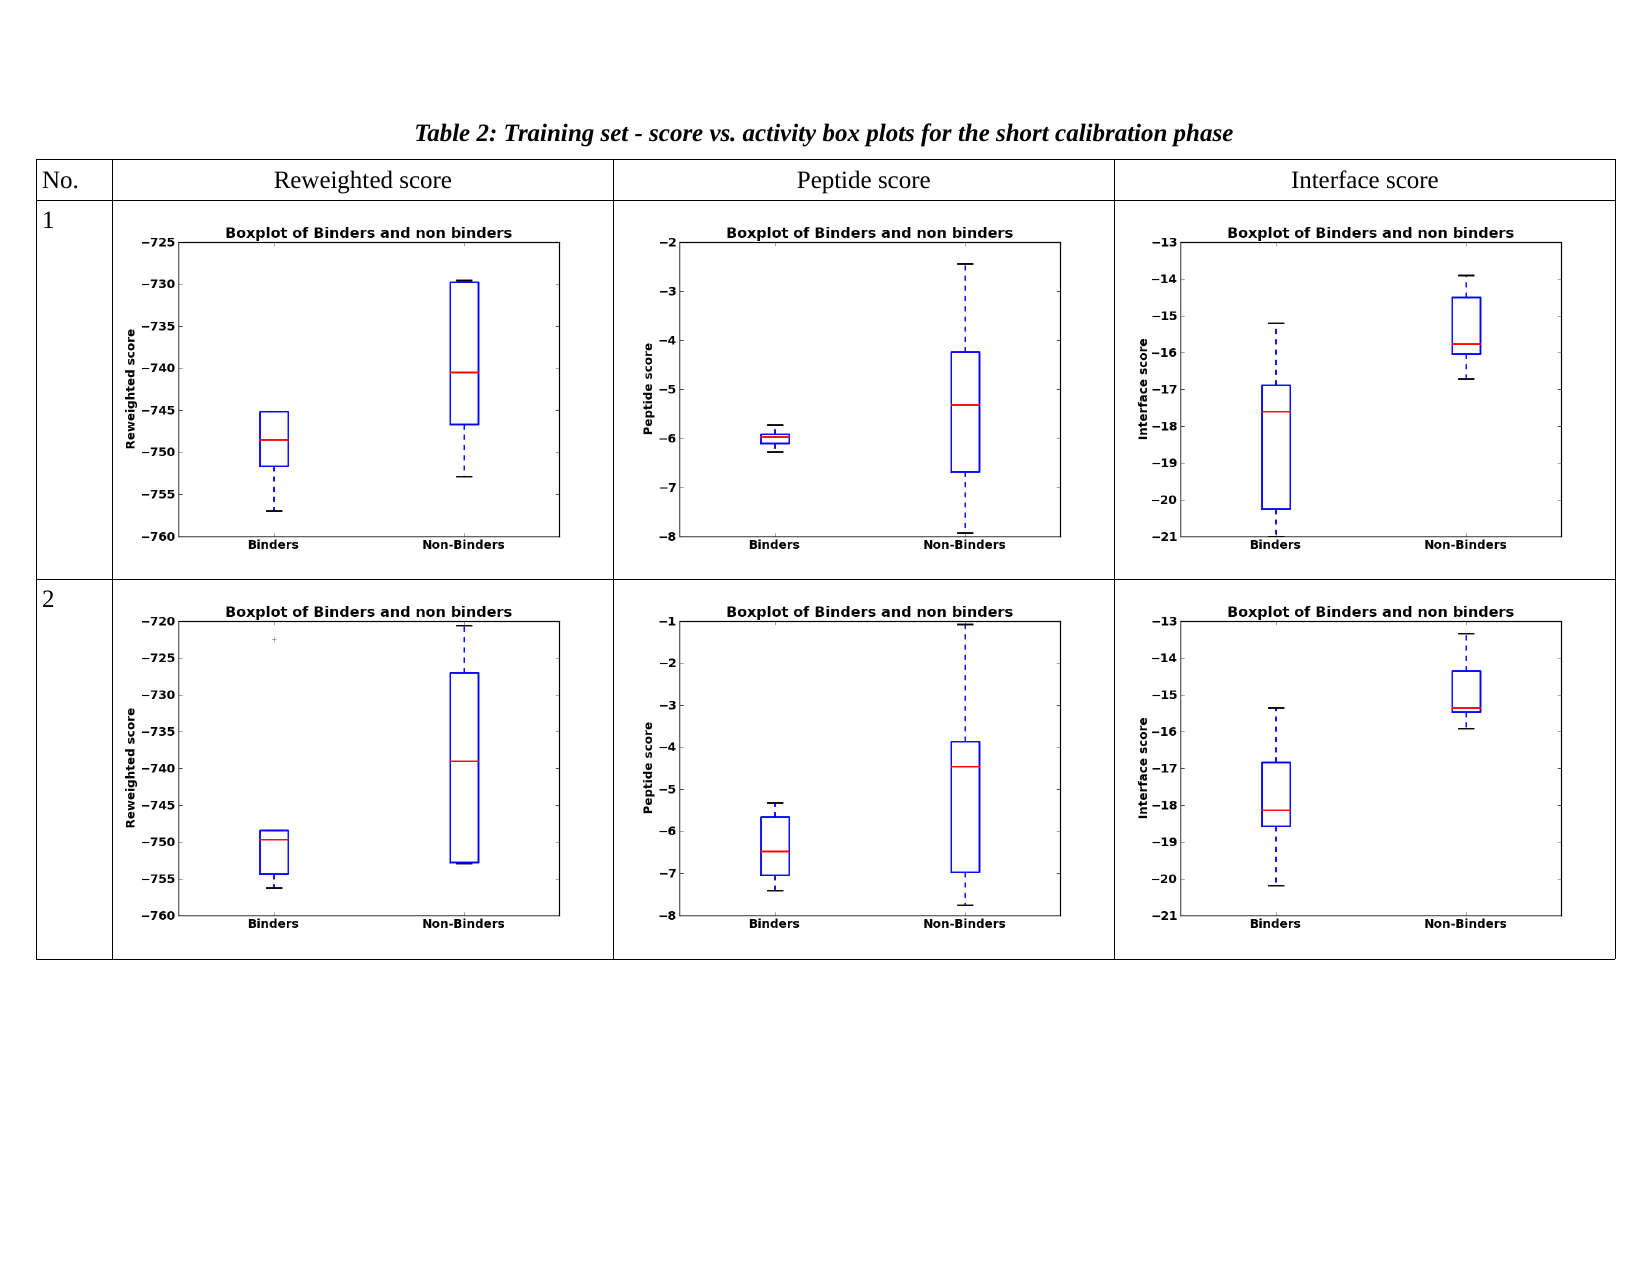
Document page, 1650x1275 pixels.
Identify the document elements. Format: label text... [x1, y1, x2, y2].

table_cell [113, 201, 613, 578]
table_cell [1115, 201, 1615, 578]
table_header Interface score [1115, 160, 1615, 200]
picture [618, 205, 1109, 573]
table_cell 2 [37, 580, 112, 959]
table_cell 1 [37, 201, 112, 578]
picture [1120, 584, 1610, 952]
table_cell [614, 580, 1114, 959]
text Table 2: Training set - score vs. activity box plots for the short calibration phase [118, 118, 1532, 147]
table_header Reweighted score [113, 160, 613, 200]
table_header Peptide score [614, 160, 1114, 200]
picture [117, 205, 608, 573]
picture [117, 584, 608, 952]
table_cell [614, 201, 1114, 578]
picture [1120, 205, 1610, 573]
table_header No. [37, 160, 112, 200]
table_cell [113, 580, 613, 959]
table_cell [1115, 580, 1615, 959]
picture [618, 584, 1109, 952]
